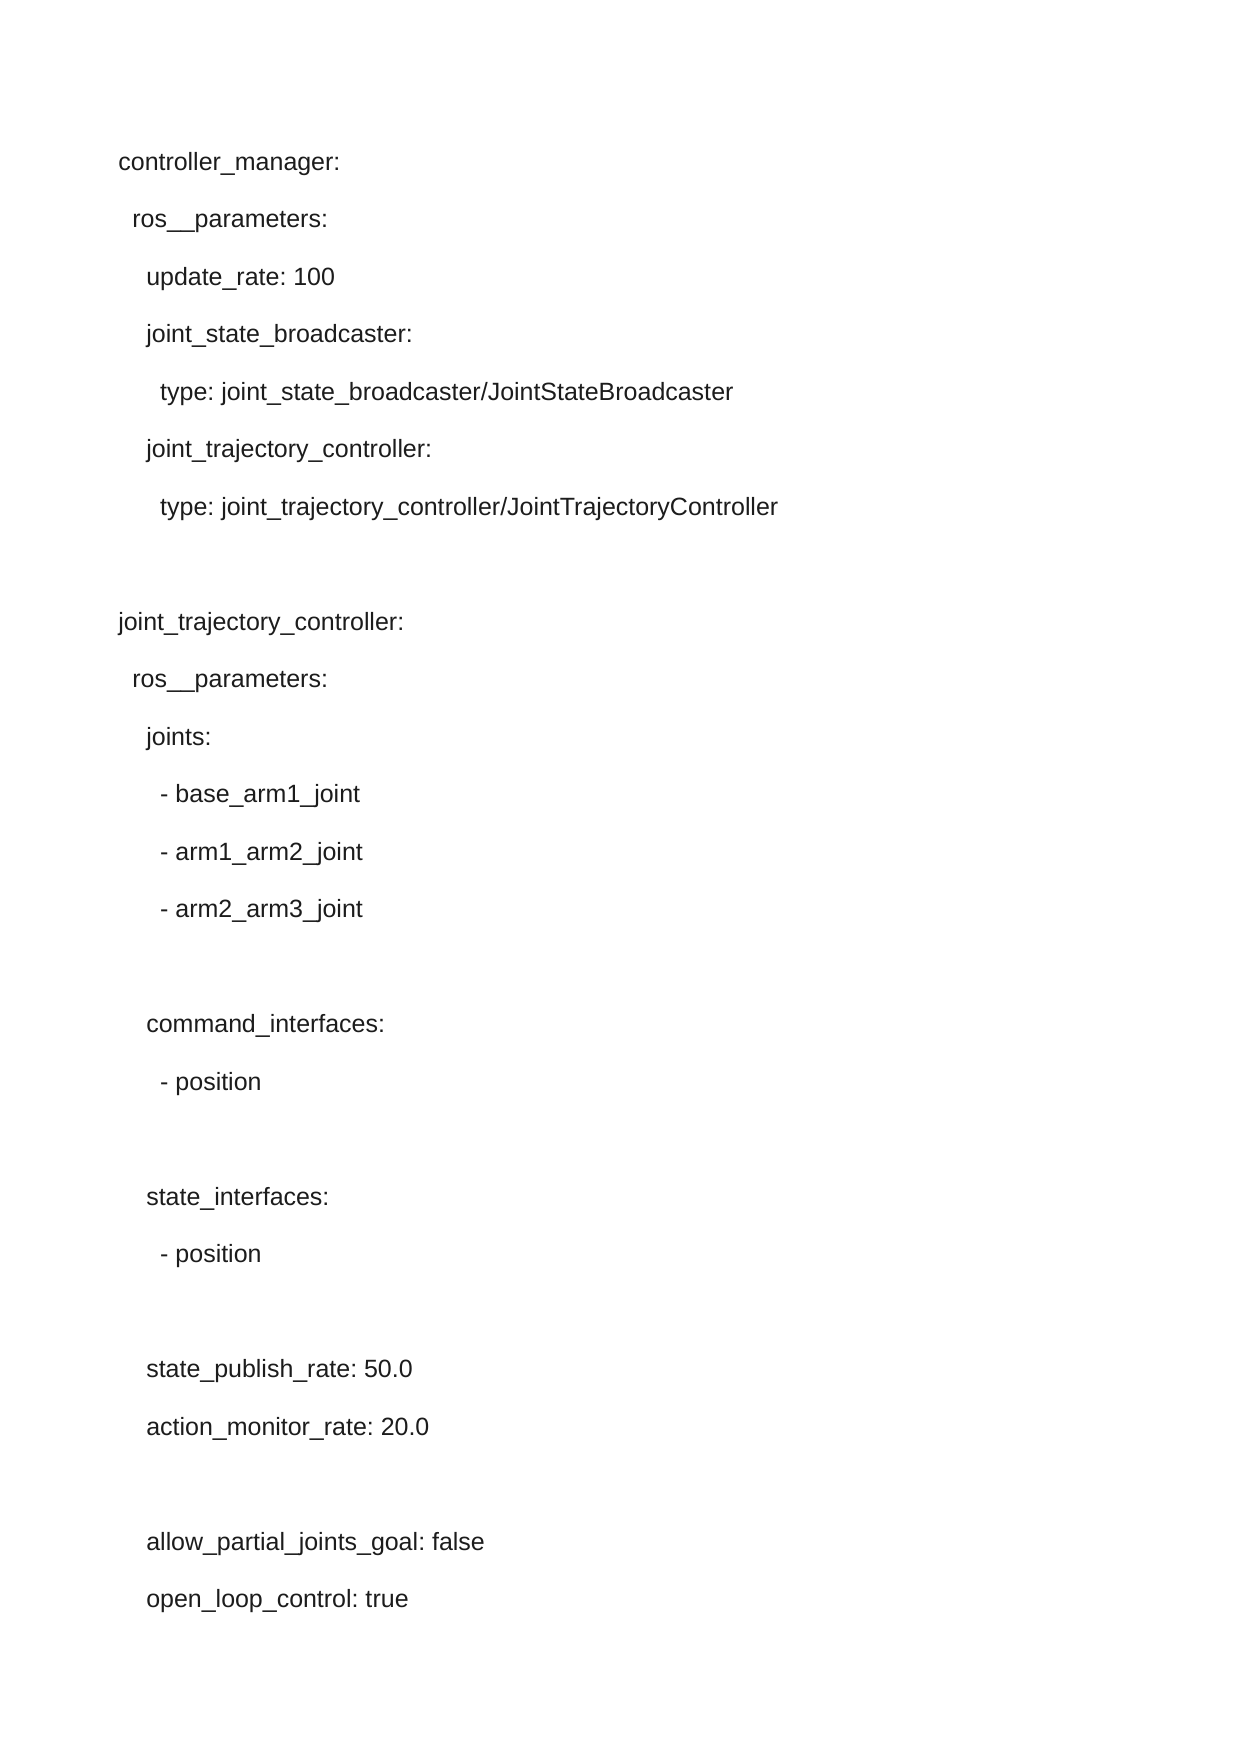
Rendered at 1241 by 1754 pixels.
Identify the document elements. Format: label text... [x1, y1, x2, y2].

text - position [118, 1067, 1122, 1096]
text ros__parameters: [118, 664, 1122, 693]
text update_rate: 100 [118, 262, 1122, 291]
text command_interfaces: [118, 1009, 1122, 1038]
text - position [118, 1239, 1122, 1268]
text type: joint_state_broadcaster/JointStateBroadcaster [118, 377, 1122, 406]
text - base_arm1_joint [118, 779, 1122, 808]
text type: joint_trajectory_controller/JointTrajectoryController [118, 492, 1122, 521]
text joint_state_broadcaster: [118, 319, 1122, 348]
text - arm2_arm3_joint [118, 894, 1122, 923]
text joint_trajectory_controller: [118, 607, 1122, 636]
text action_monitor_rate: 20.0 [118, 1412, 1122, 1441]
text controller_manager: [118, 147, 1122, 176]
text allow_partial_joints_goal: false [118, 1527, 1122, 1556]
text ros__parameters: [118, 204, 1122, 233]
text state_interfaces: [118, 1182, 1122, 1211]
text joint_trajectory_controller: [118, 434, 1122, 463]
text joints: [118, 722, 1122, 751]
text - arm1_arm2_joint [118, 837, 1122, 866]
text open_loop_control: true [118, 1584, 1122, 1613]
text state_publish_rate: 50.0 [118, 1354, 1122, 1383]
